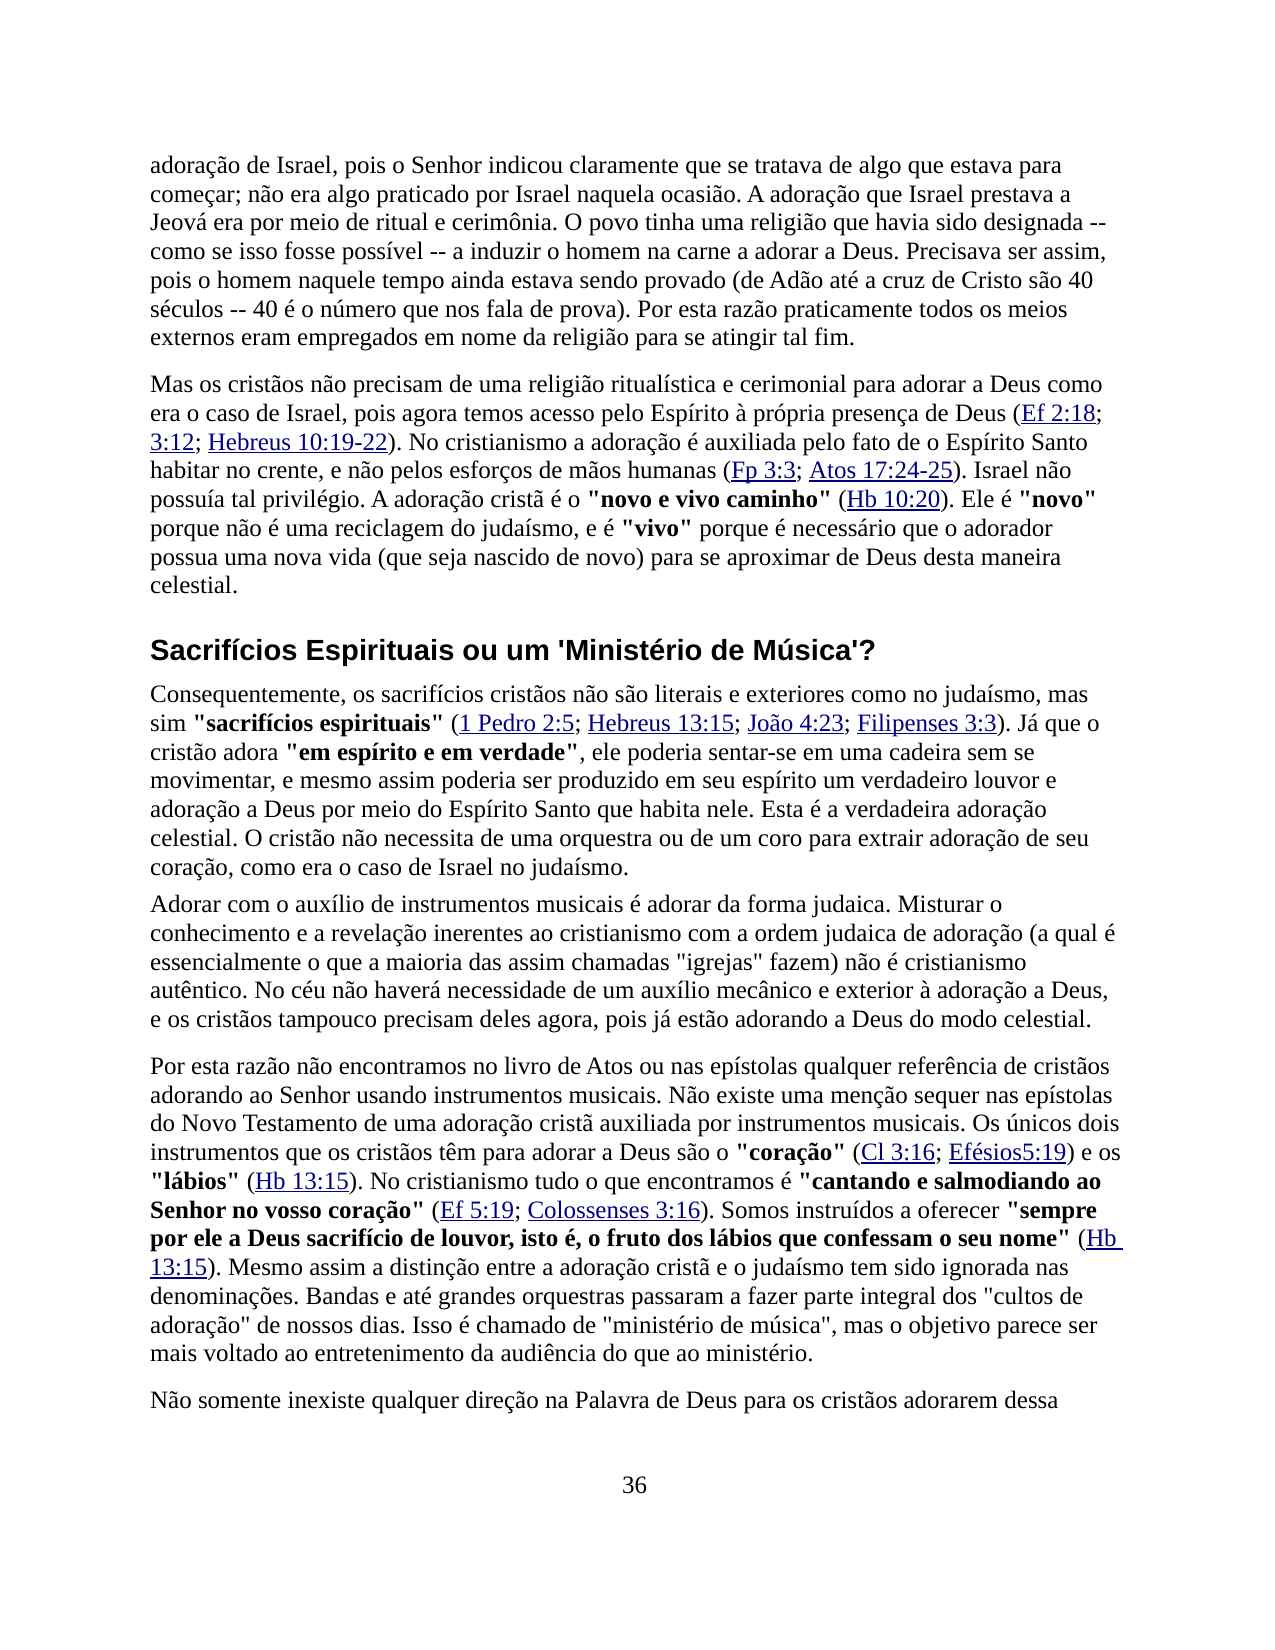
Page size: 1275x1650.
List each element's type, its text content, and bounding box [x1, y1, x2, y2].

text adoração de Israel, pois o Senhor indicou claramente que se tratava de algo que estava para começar; não era algo praticado por Israel naquela ocasião. A adoração que Israel prestava a Jeová era por meio de ritual e cerimônia. O povo tinha uma religião que havia sido designada -- como se isso fosse possível -- a induzir o homem na carne a adorar a Deus. Precisava ser assim, pois o homem naquele tempo ainda estava sendo provado (de Adão até a cruz de Cristo são 40 séculos -- 40 é o número que nos fala de prova). Por esta razão praticamente todos os meios externos eram empregados em nome da religião para se atingir tal fim. [150, 150, 1125, 351]
text Não somente inexiste qualquer direção na Palavra de Deus para os cristãos adorarem dessa [150, 1385, 1125, 1414]
text Mas os cristãos não precisam de uma religião ritualística e cerimonial para adorar a Deus como era o caso de Israel, pois agora temos acesso pelo Espírito à própria presença de Deus (Ef 2:18; 3:12; Hebreus 10:19-22). No cristianismo a adoração é auxiliada pelo fato de o Espírito Santo habitar no crente, e não pelos esforços de mãos humanas (Fp 3:3; Atos 17:24-25). Israel não possuía tal privilégio. A adoração cristã é o "novo e vivo caminho" (Hb 10:20). Ele é "novo" porque não é uma reciclagem do judaísmo, e é "vivo" porque é necessário que o adorador possua uma nova vida (que seja nascido de novo) para se aproximar de Deus desta maneira celestial. [150, 369, 1125, 599]
text Adorar com o auxílio de instrumentos musicais é adorar da forma judaica. Misturar o conhecimento e a revelação inerentes ao cristianismo com a ordem judaica de adoração (a qual é essencialmente o que a maioria das assim chamadas "igrejas" fazem) não é cristianismo autêntico. No céu não haverá necessidade de um auxílio mecânico e exterior à adoração a Deus, e os cristãos tampouco precisam deles agora, pois já estão adorando a Deus do modo celestial. [150, 889, 1125, 1033]
text Consequentemente, os sacrifícios cristãos não são literais e exteriores como no judaísmo, mas sim "sacrifícios espirituais" (1 Pedro 2:5; Hebreus 13:15; João 4:23; Filipenses 3:3). Já que o cristão adora "em espírito e em verdade", ele poderia sentar-se em uma cadeira sem se movimentar, e mesmo assim poderia ser produzido em seu espírito um verdadeiro louvor e adoração a Deus por meio do Espírito Santo que habita nele. Esta é a verdadeira adoração celestial. O cristão não necessita de uma orquestra ou de um coro para extrair adoração de seu coração, como era o caso de Israel no judaísmo. [150, 679, 1125, 880]
subtitle Sacrifícios Espirituais ou um 'Ministério de Música'? [150, 633, 1125, 667]
text Por esta razão não encontramos no livro de Atos ou nas epístolas qualquer referência de cristãos adorando ao Senhor usando instrumentos musicais. Não existe uma menção sequer nas epístolas do Novo Testamento de uma adoração cristã auxiliada por instrumentos musicais. Os únicos dois instrumentos que os cristãos têm para adorar a Deus são o "coração" (Cl 3:16; Efésios5:19) e os "lábios" (Hb 13:15). No cristianismo tudo o que encontramos é "cantando e salmodiando ao Senhor no vosso coração" (Ef 5:19; Colossenses 3:16). Somos instruídos a oferecer "sempre por ele a Deus sacrifício de louvor, isto é, o fruto dos lábios que confessam o seu nome" (Hb 13:15). Mesmo assim a distinção entre a adoração cristã e o judaísmo tem sido ignorada nas denominações. Bandas e até grandes orquestras passaram a fazer parte integral dos "cultos de adoração" de nossos dias. Isso é chamado de "ministério de música", mas o objetivo parece ser mais voltado ao entretenimento da audiência do que ao ministério. [150, 1051, 1125, 1367]
